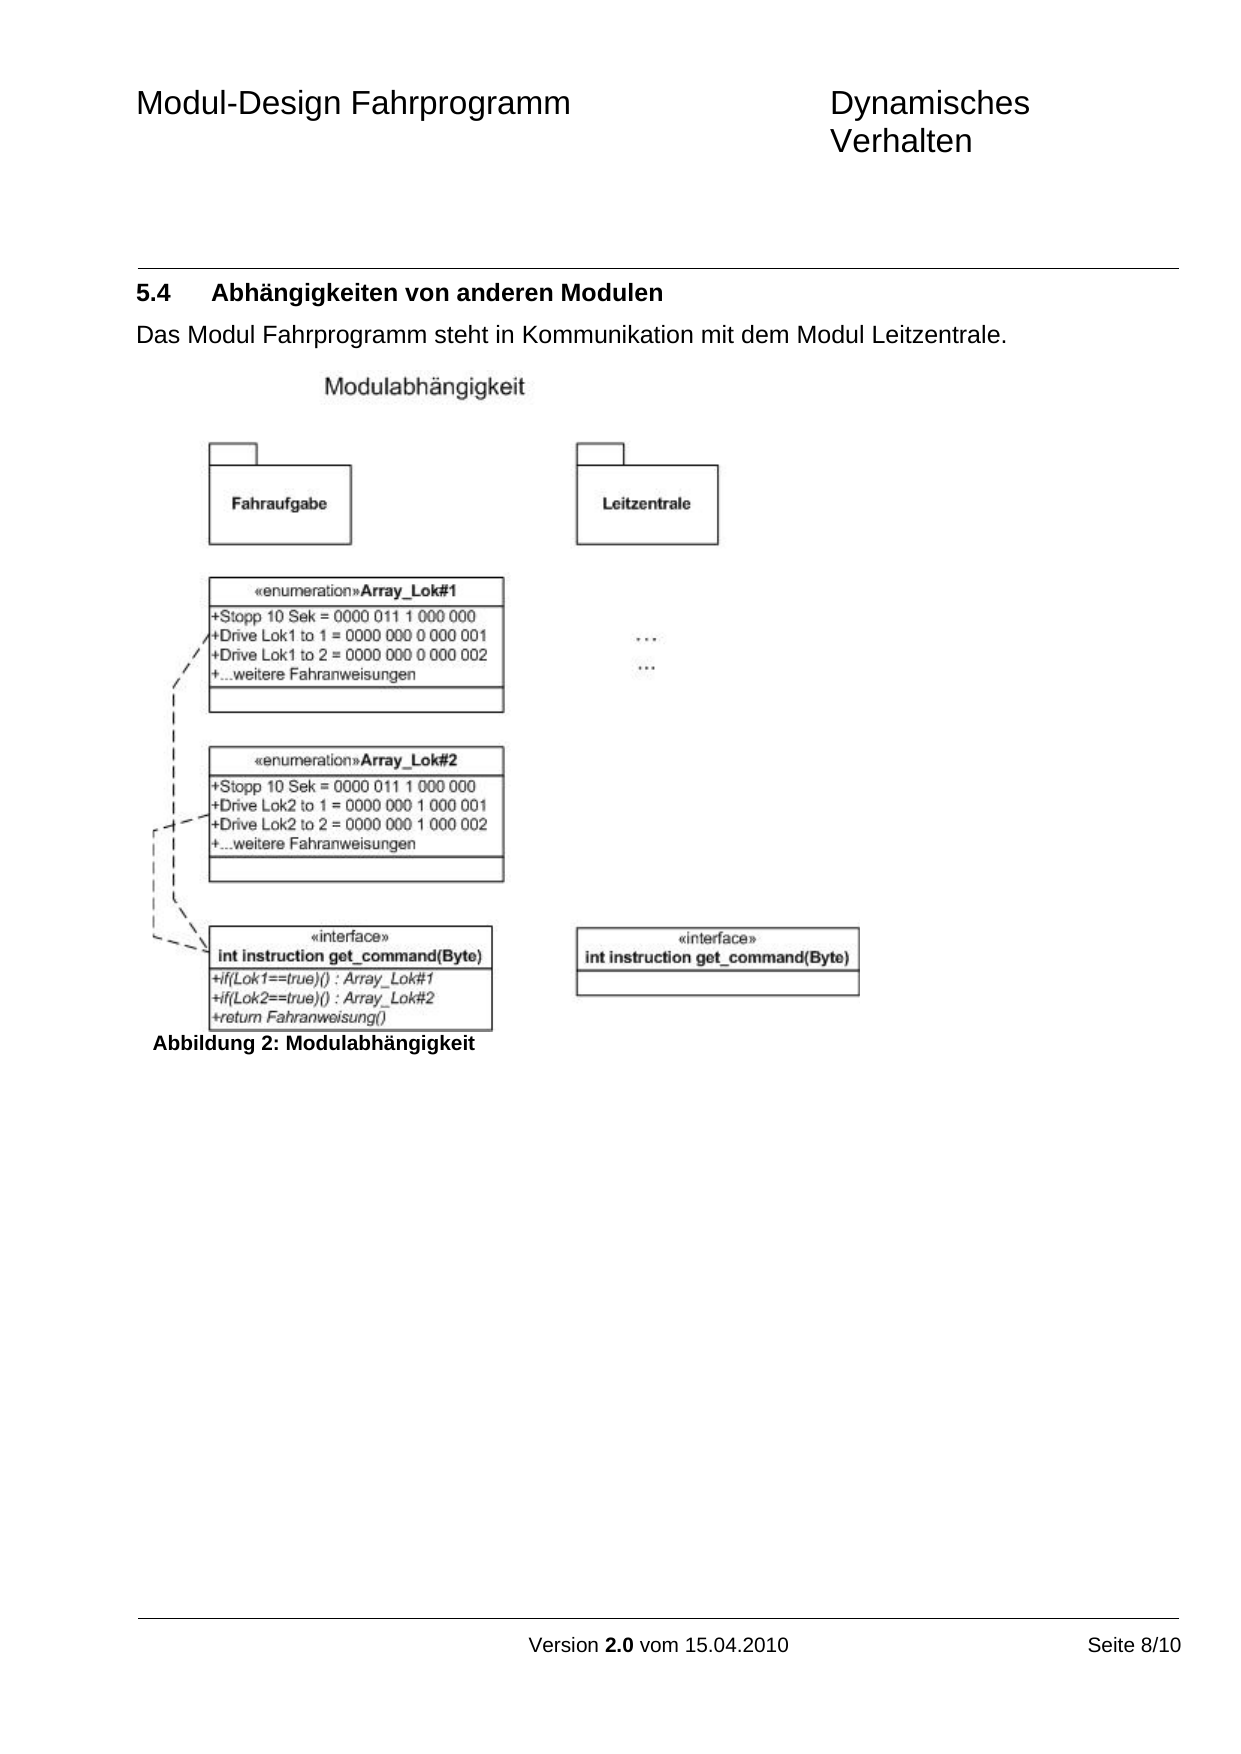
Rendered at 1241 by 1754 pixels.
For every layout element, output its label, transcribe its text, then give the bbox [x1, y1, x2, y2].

subtitle Abhängigkeiten von anderen Modulen [136, 289, 1181, 307]
text Abbildung 2: Modulabhängigkeit [152, 1032, 860, 1055]
picture [152, 370, 860, 1032]
text Das Modul Fahrprogramm steht in Kommunikation mit dem Modul Leitzentrale. [136, 319, 1181, 348]
